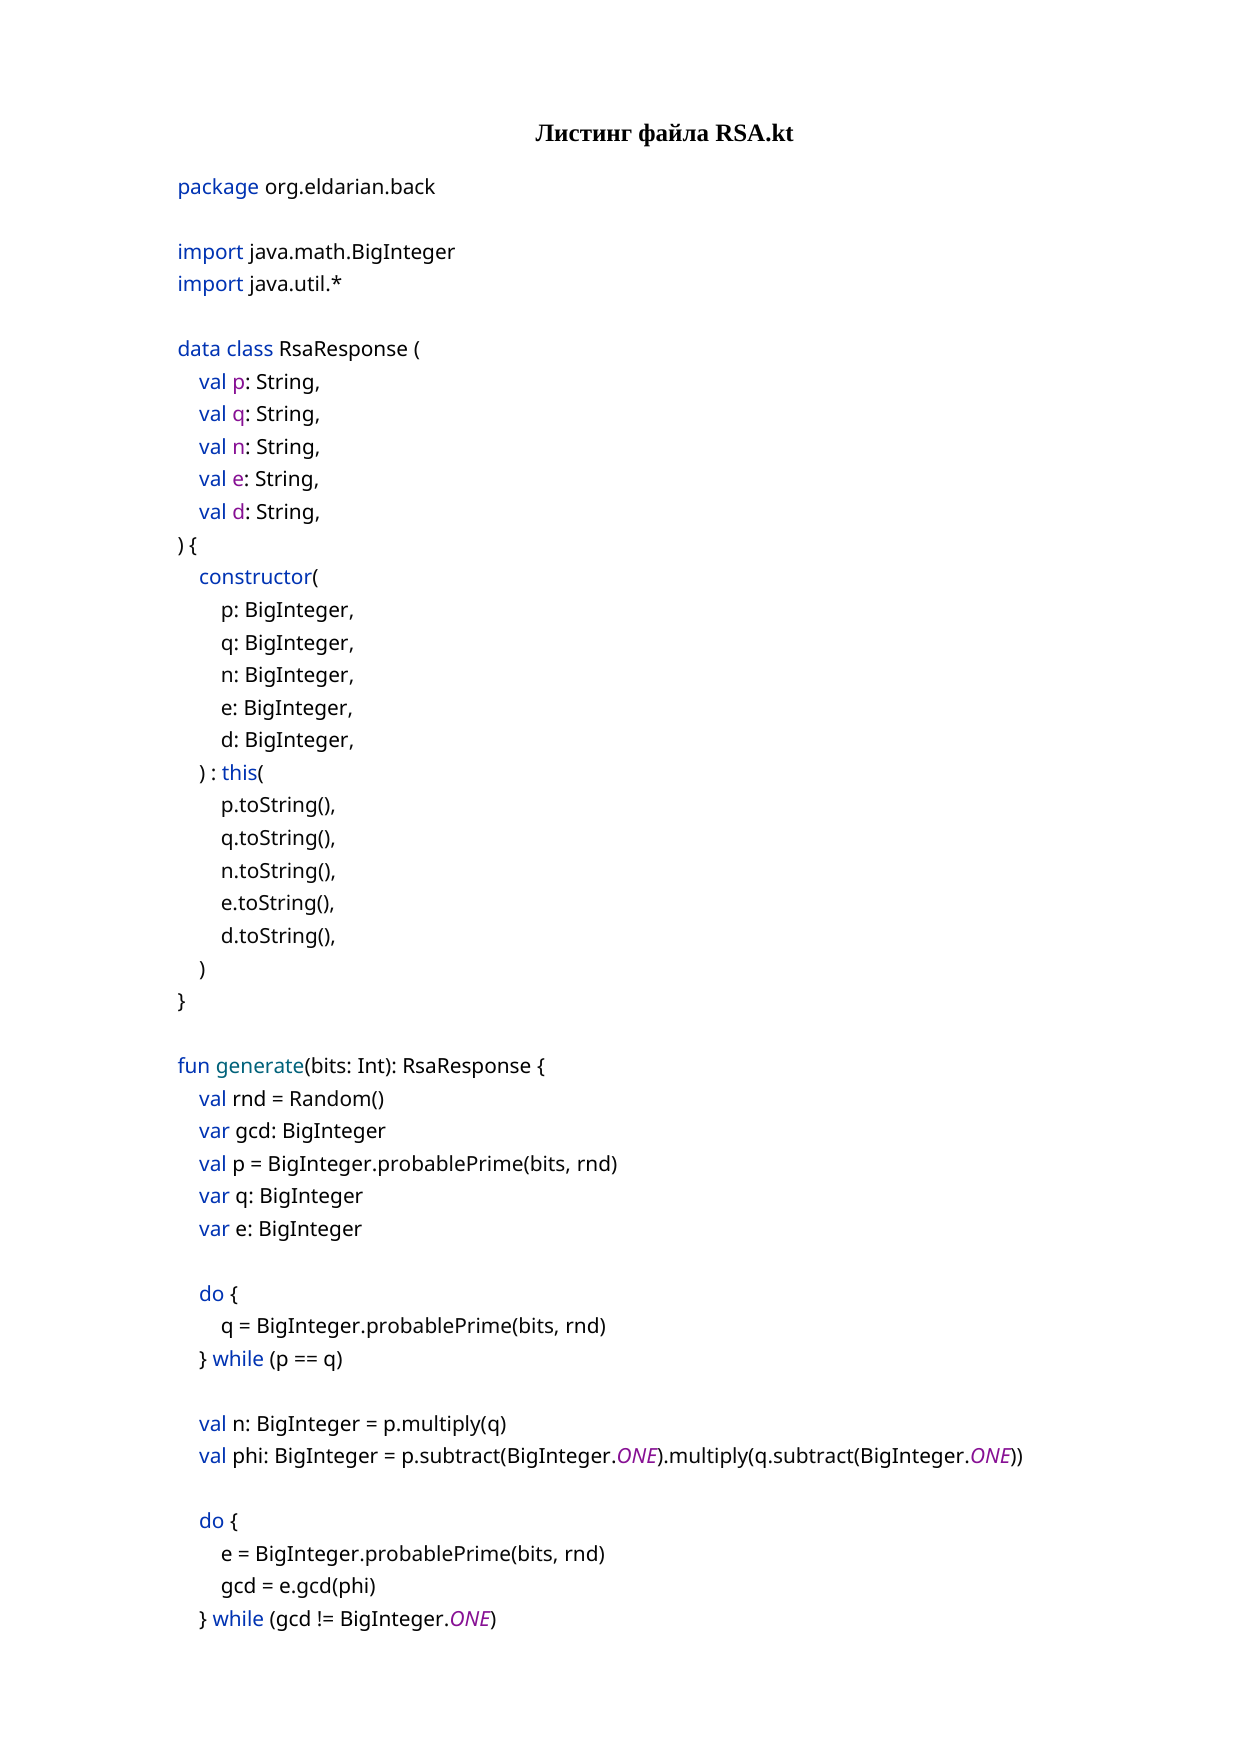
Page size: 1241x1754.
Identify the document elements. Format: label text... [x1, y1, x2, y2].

text package org.eldarian.back import java.math.BigInteger import java.util.* data class RsaResponse ( val p: String, val q: String, val n: String, val e: String, val d: String, ) { constructor( p: BigInteger, q: BigInteger, n: BigInteger, e: BigInteger, d: BigInteger, ) : this( p.toString(), q.toString(), n.toString(), e.toString(), d.toString(), ) } fun generate(bits: Int): RsaResponse { val rnd = Random() var gcd: BigInteger val p = BigInteger.probablePrime(bits, rnd) var q: BigInteger var e: BigInteger do { q = BigInteger.probablePrime(bits, rnd) } while (p == q) val n: BigInteger = p.multiply(q) val phi: BigInteger = p.subtract(BigInteger.ONE).multiply(q.subtract(BigInteger.ONE)) do { e = BigInteger.probablePrime(bits, rnd) gcd = e.gcd(phi) } while (gcd != BigInteger.ONE) [177, 172, 1152, 1632]
text Листинг файла RSA.kt [177, 118, 1152, 147]
